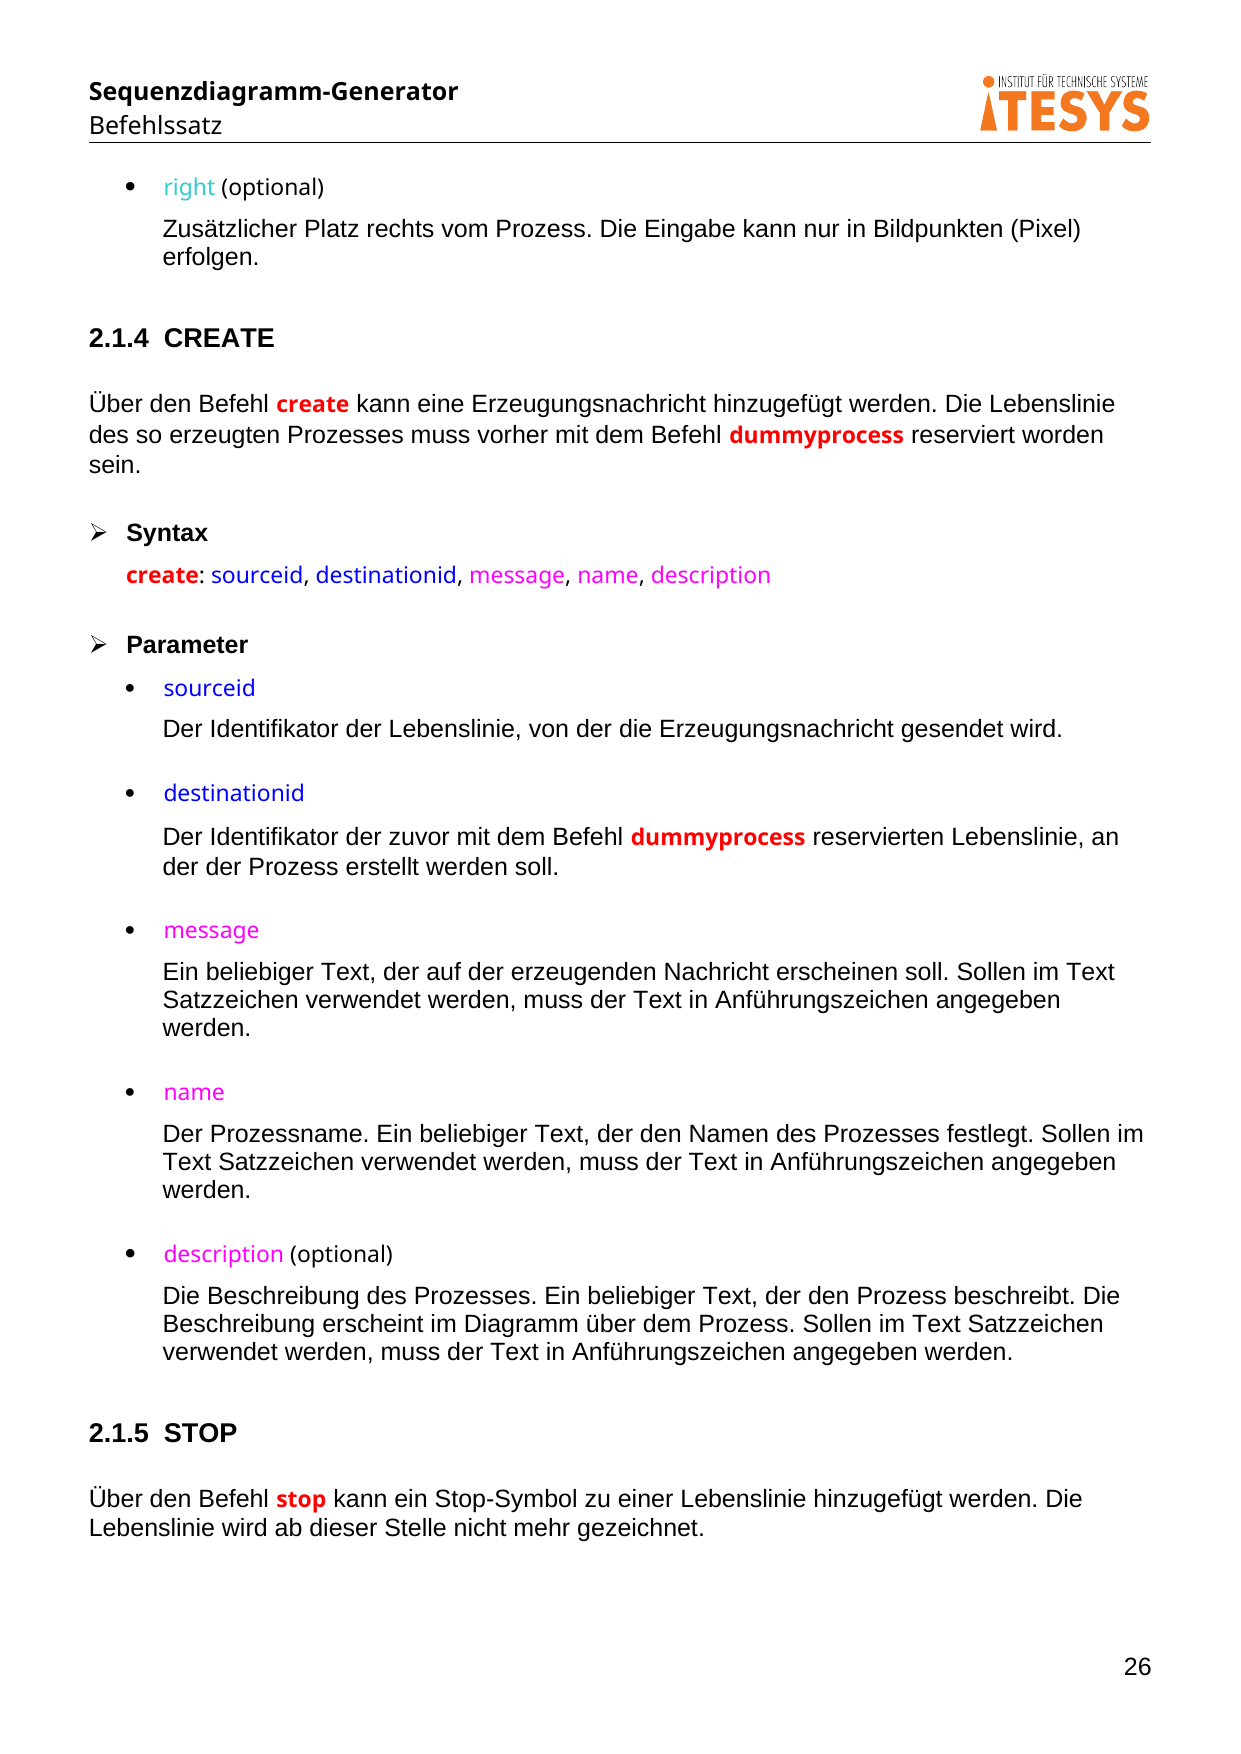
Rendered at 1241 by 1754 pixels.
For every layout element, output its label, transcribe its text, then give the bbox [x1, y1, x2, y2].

list destinationid [126, 777, 1152, 808]
text Über den Befehl create kann eine Erzeugungsnachricht hinzugefügt werden. Die Lebenslinie des so erzeugten Prozesses muss vorher mit dem Befehl dummyprocess reserviert worden sein. [88, 388, 1152, 478]
text Der Prozessname. Ein beliebiger Text, der den Namen des Prozesses festlegt. Sollen im Text Satzzeichen verwendet werden, muss der Text in Anführungszeichen angegeben werden. [162, 1120, 1152, 1203]
subtitle CREATE [88, 323, 1152, 354]
text Zusätzlicher Platz rechts vom Prozess. Die Eingabe kann nur in Bildpunkten (Pixel) erfolgen. [162, 215, 1152, 271]
list Parameter [88, 631, 1152, 659]
text Über den Befehl stop kann ein Stop-Symbol zu einer Lebenslinie hinzugefügt werden. Die Lebenslinie wird ab dieser Stelle nicht mehr gezeichnet. [88, 1483, 1152, 1542]
list message [126, 914, 1152, 946]
text Ein beliebiger Text, der auf der erzeugenden Nachricht erscheinen soll. Sollen im Text Satzzeichen verwendet werden, muss der Text in Anführungszeichen angegeben werden. [162, 958, 1152, 1042]
text Der Identifikator der zuvor mit dem Befehl dummyprocess reservierten Lebenslinie, an der der Prozess erstellt werden soll. [162, 821, 1152, 880]
list Syntax [88, 519, 1152, 547]
text create: sourceid, destinationid, message, name, description [88, 559, 1152, 591]
text Die Beschreibung des Prozesses. Ein beliebiger Text, der den Prozess beschreibt. Die Beschreibung erscheint im Diagramm über dem Prozess. Sollen im Text Satzzeichen verwendet werden, muss der Text in Anführungszeichen angegeben werden. [162, 1281, 1152, 1365]
subtitle STOP [88, 1418, 1152, 1448]
list name [126, 1076, 1152, 1107]
list description (optional) [126, 1238, 1152, 1269]
text Der Identifikator der Lebenslinie, von der die Erzeugungsnachricht gesendet wird. [162, 715, 1152, 743]
list sourceid [126, 671, 1152, 703]
list right (optional) [126, 171, 1152, 202]
picture [979, 73, 1151, 132]
